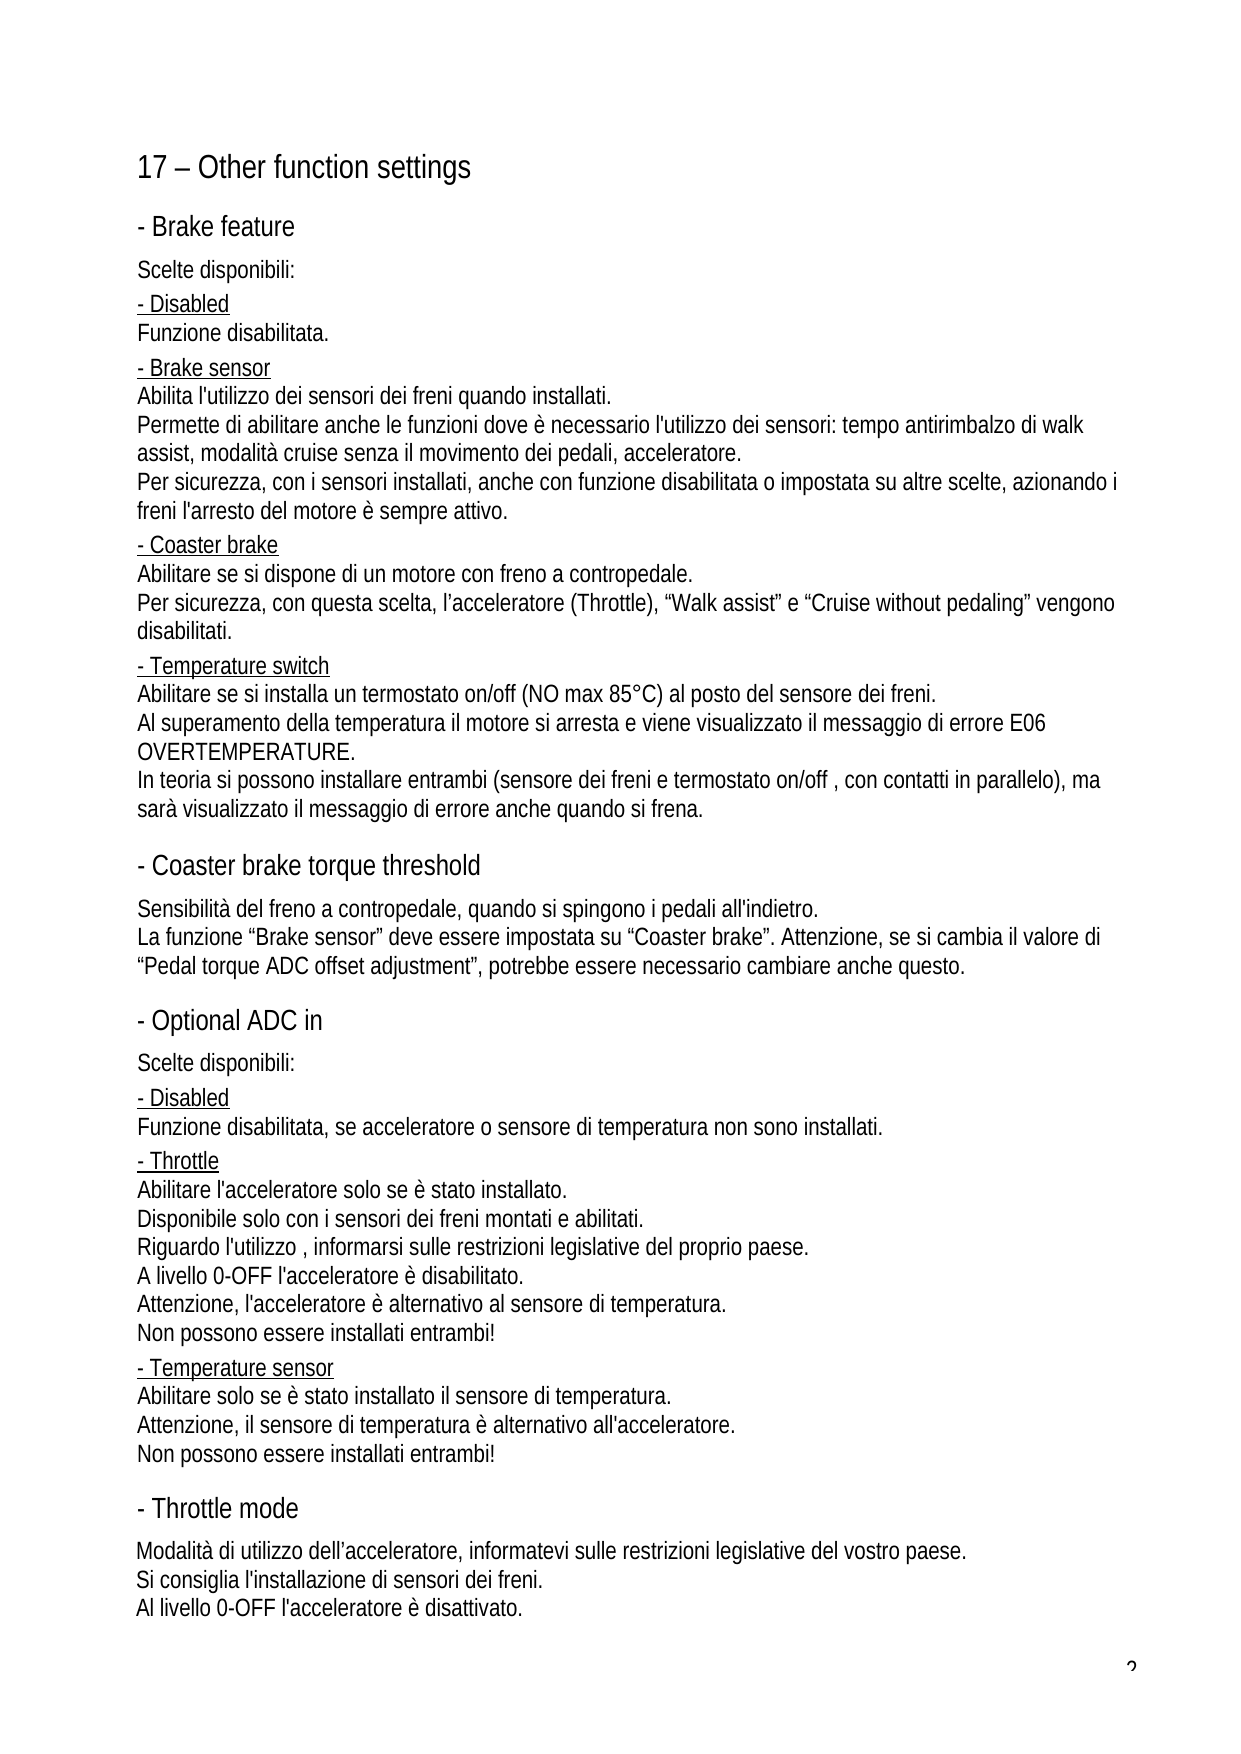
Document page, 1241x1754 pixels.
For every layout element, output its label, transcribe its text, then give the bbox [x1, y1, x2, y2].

text Permette di abilitare anche le funzioni dove è necessario l'utilizzo dei sensori: tempo antirimbalzo di walk assist, modalità cruise senza il movimento dei pedali, acceleratore. [137, 410, 1122, 467]
text Non possono essere installati entrambi! [137, 1318, 1122, 1347]
text La funzione “Brake sensor” deve essere impostata su “Coaster brake”. Attenzione, se si cambia il valore di “Pedal torque ADC offset adjustment”, potrebbe essere necessario cambiare anche questo. [137, 922, 1122, 979]
text Disponibile solo con i sensori dei freni montati e abilitati. [137, 1203, 1122, 1232]
text - Brake sensor [137, 352, 1122, 381]
text Riguardo l'utilizzo , informarsi sulle restrizioni legislative del proprio paese. [137, 1232, 1122, 1261]
text Si consiglia l'installazione di sensori dei freni. [136, 1565, 1122, 1593]
text Abilitare solo se è stato installato il sensore di temperatura. [137, 1381, 1122, 1410]
text Non possono essere installati entrambi! [137, 1439, 1122, 1467]
text Per sicurezza, con i sensori installati, anche con funzione disabilitata o impostata su altre scelte, azionando i freni l'arresto del motore è sempre attivo. [137, 467, 1122, 524]
text Abilita l'utilizzo dei sensori dei freni quando installati. [137, 381, 1122, 410]
text - Throttle mode [137, 1491, 1122, 1524]
text Abilitare l'acceleratore solo se è stato installato. [137, 1175, 1122, 1203]
text Per sicurezza, con questa scelta, l’acceleratore (Throttle), “Walk assist” e “Cruise without pedaling” vengono disabilitati. [137, 588, 1122, 645]
text - Throttle [137, 1146, 1122, 1175]
text Attenzione, il sensore di temperatura è alternativo all'acceleratore. [137, 1410, 1122, 1439]
text - Temperature sensor [137, 1353, 1122, 1381]
text Al livello 0-OFF l'acceleratore è disattivato. [136, 1593, 1122, 1622]
text Attenzione, l'acceleratore è alternativo al sensore di temperatura. [137, 1289, 1122, 1318]
text Al superamento della temperatura il motore si arresta e viene visualizzato il messaggio di errore E06 OVERTEMPERATURE. [137, 708, 1122, 765]
text - Disabled [137, 1083, 1122, 1112]
text - Coaster brake torque threshold [137, 848, 1122, 881]
text A livello 0-OFF l'acceleratore è disabilitato. [137, 1261, 1122, 1289]
text - Optional ADC in [137, 1003, 1122, 1037]
text Scelte disponibili: [137, 1048, 1122, 1077]
text Modalità di utilizzo dell’acceleratore, informatevi sulle restrizioni legislative del vostro paese. [136, 1536, 1122, 1565]
text 17 – Other function settings [137, 148, 1122, 186]
text Sensibilità del freno a contropedale, quando si spingono i pedali all'indietro. [137, 894, 1122, 922]
text Funzione disabilitata. [137, 318, 1122, 347]
text In teoria si possono installare entrambi (sensore dei freni e termostato on/off , con contatti in parallelo), ma sarà visualizzato il messaggio di errore anche quando si frena. [137, 765, 1122, 823]
text Funzione disabilitata, se acceleratore o sensore di temperatura non sono installati. [137, 1112, 1122, 1140]
text - Brake feature [137, 209, 1122, 243]
text - Coaster brake [137, 530, 1122, 559]
text Abilitare se si dispone di un motore con freno a contropedale. [137, 559, 1122, 588]
text - Disabled [137, 289, 1122, 318]
text Scelte disponibili: [137, 255, 1122, 283]
text - Temperature switch [137, 651, 1122, 679]
text Abilitare se si installa un termostato on/off (NO max 85°C) al posto del sensore dei freni. [137, 679, 1122, 708]
